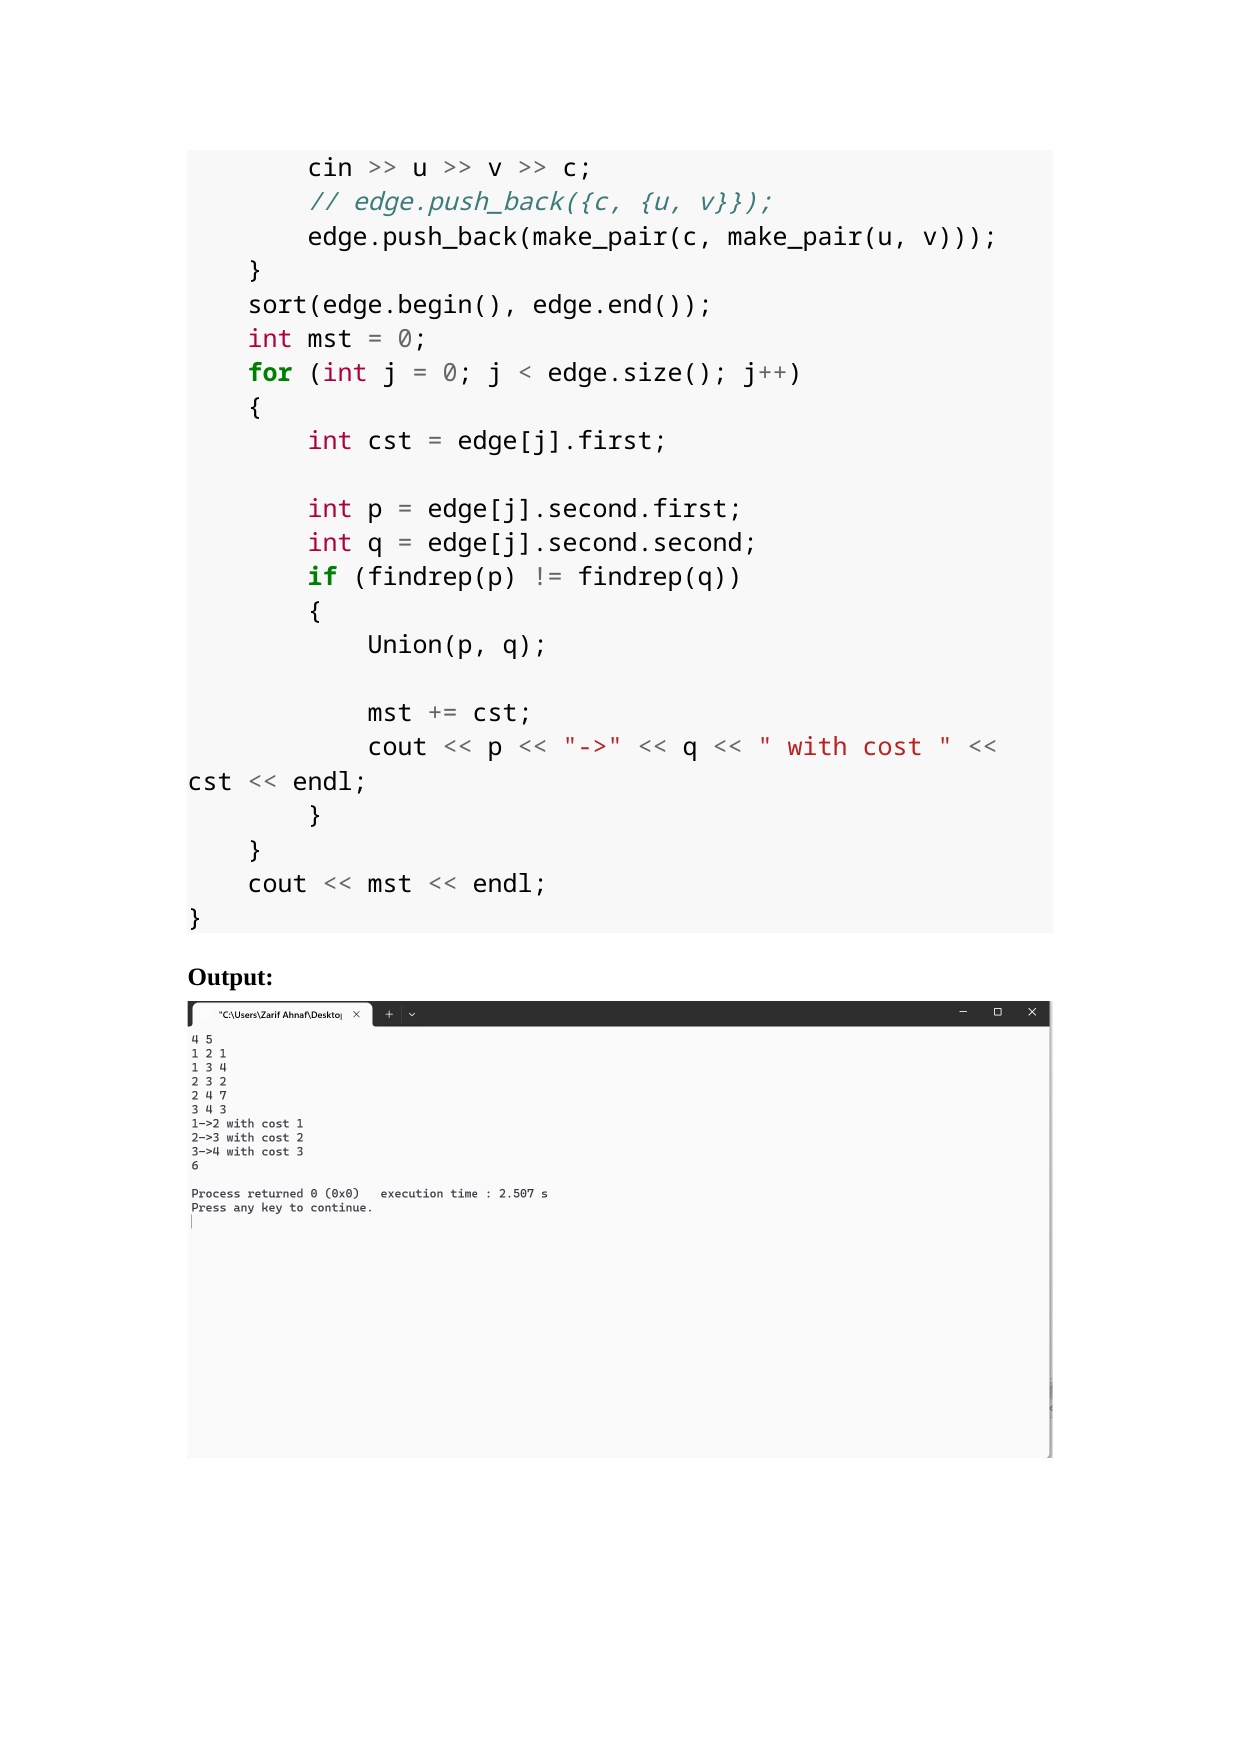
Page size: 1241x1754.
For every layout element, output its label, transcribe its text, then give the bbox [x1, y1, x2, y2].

text cout << p << "->" << q << " with cost " << cst << endl; [187, 729, 1053, 797]
text Output: [187, 962, 1053, 1001]
text } [187, 797, 1053, 831]
picture [187, 1001, 1053, 1458]
text int mst = 0; [187, 320, 1053, 354]
text { [187, 388, 1053, 422]
text Union(p, q); [187, 627, 1053, 661]
text int cst = edge[j].first; [187, 422, 1053, 457]
text { [187, 593, 1053, 627]
text int q = edge[j].second.second; [187, 525, 1053, 559]
text int p = edge[j].second.first; [187, 491, 1053, 525]
text if (findrep(p) != findrep(q)) [187, 559, 1053, 593]
text cin >> u >> v >> c; [187, 150, 1053, 184]
text [187, 1458, 1053, 1486]
text // edge.push_back({c, {u, v}}); [187, 184, 1053, 218]
text for (int j = 0; j < edge.size(); j++) [187, 354, 1053, 388]
text } [187, 252, 1053, 286]
text edge.push_back(make_pair(c, make_pair(u, v))); [187, 218, 1053, 252]
text } [187, 899, 1053, 933]
text cout << mst << endl; [187, 865, 1053, 899]
text sort(edge.begin(), edge.end()); [187, 286, 1053, 320]
text } [187, 831, 1053, 865]
text mst += cst; [187, 695, 1053, 729]
